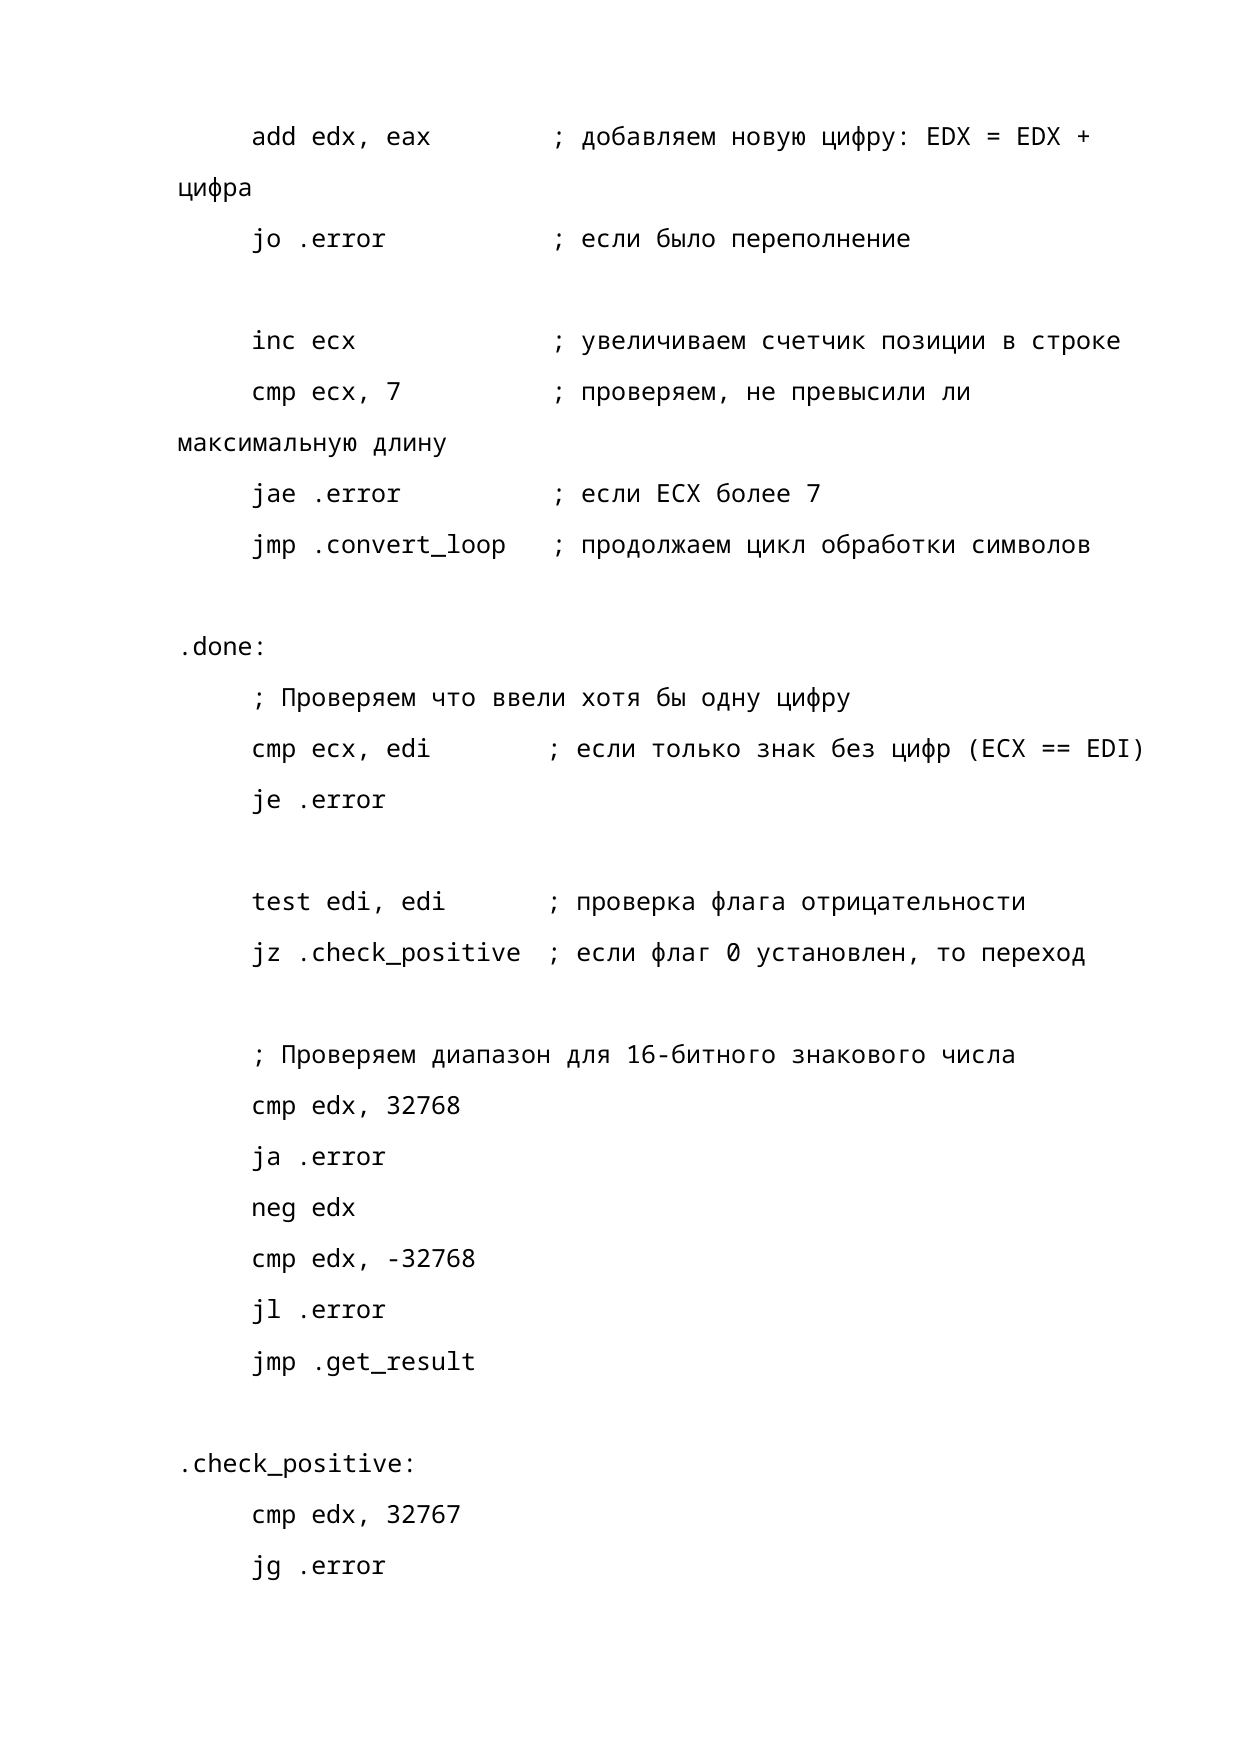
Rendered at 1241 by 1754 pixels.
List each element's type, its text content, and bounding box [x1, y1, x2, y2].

text ; Проверяем что ввели хотя бы одну цифру [177, 679, 1152, 714]
text inc ecx ; увеличиваем счетчик позиции в строке [177, 322, 1152, 356]
text jo .error ; если было переполнение [177, 220, 1152, 254]
text jz .check_positive ; если флаг 0 установлен, то переход [177, 935, 1152, 969]
text ; Проверяем диапазон для 16-битного знакового числа [177, 1037, 1152, 1071]
text jg .error [177, 1547, 1152, 1581]
text cmp edx, 32767 [177, 1496, 1152, 1530]
text cmp edx, -32768 [177, 1241, 1152, 1275]
text je .error [177, 782, 1152, 816]
text jae .error ; если ECX более 7 [177, 475, 1152, 509]
text test edi, edi ; проверка флага отрицательности [177, 884, 1152, 918]
text jl .error [177, 1292, 1152, 1326]
text .done: [177, 628, 1152, 663]
text cmp ecx, 7 ; проверяем, не превысили ли максимальную длину [177, 373, 1152, 458]
text cmp edx, 32768 [177, 1088, 1152, 1122]
text jmp .get_result [177, 1343, 1152, 1377]
text jmp .convert_loop ; продолжаем цикл обработки символов [177, 526, 1152, 561]
text neg edx [177, 1190, 1152, 1224]
text cmp ecx, edi ; если только знак без цифр (ECX == EDI) [177, 731, 1152, 765]
text add edx, eax ; добавляем новую цифру: EDX = EDX + цифра [177, 118, 1152, 203]
text ja .error [177, 1139, 1152, 1173]
text .check_positive: [177, 1445, 1152, 1479]
